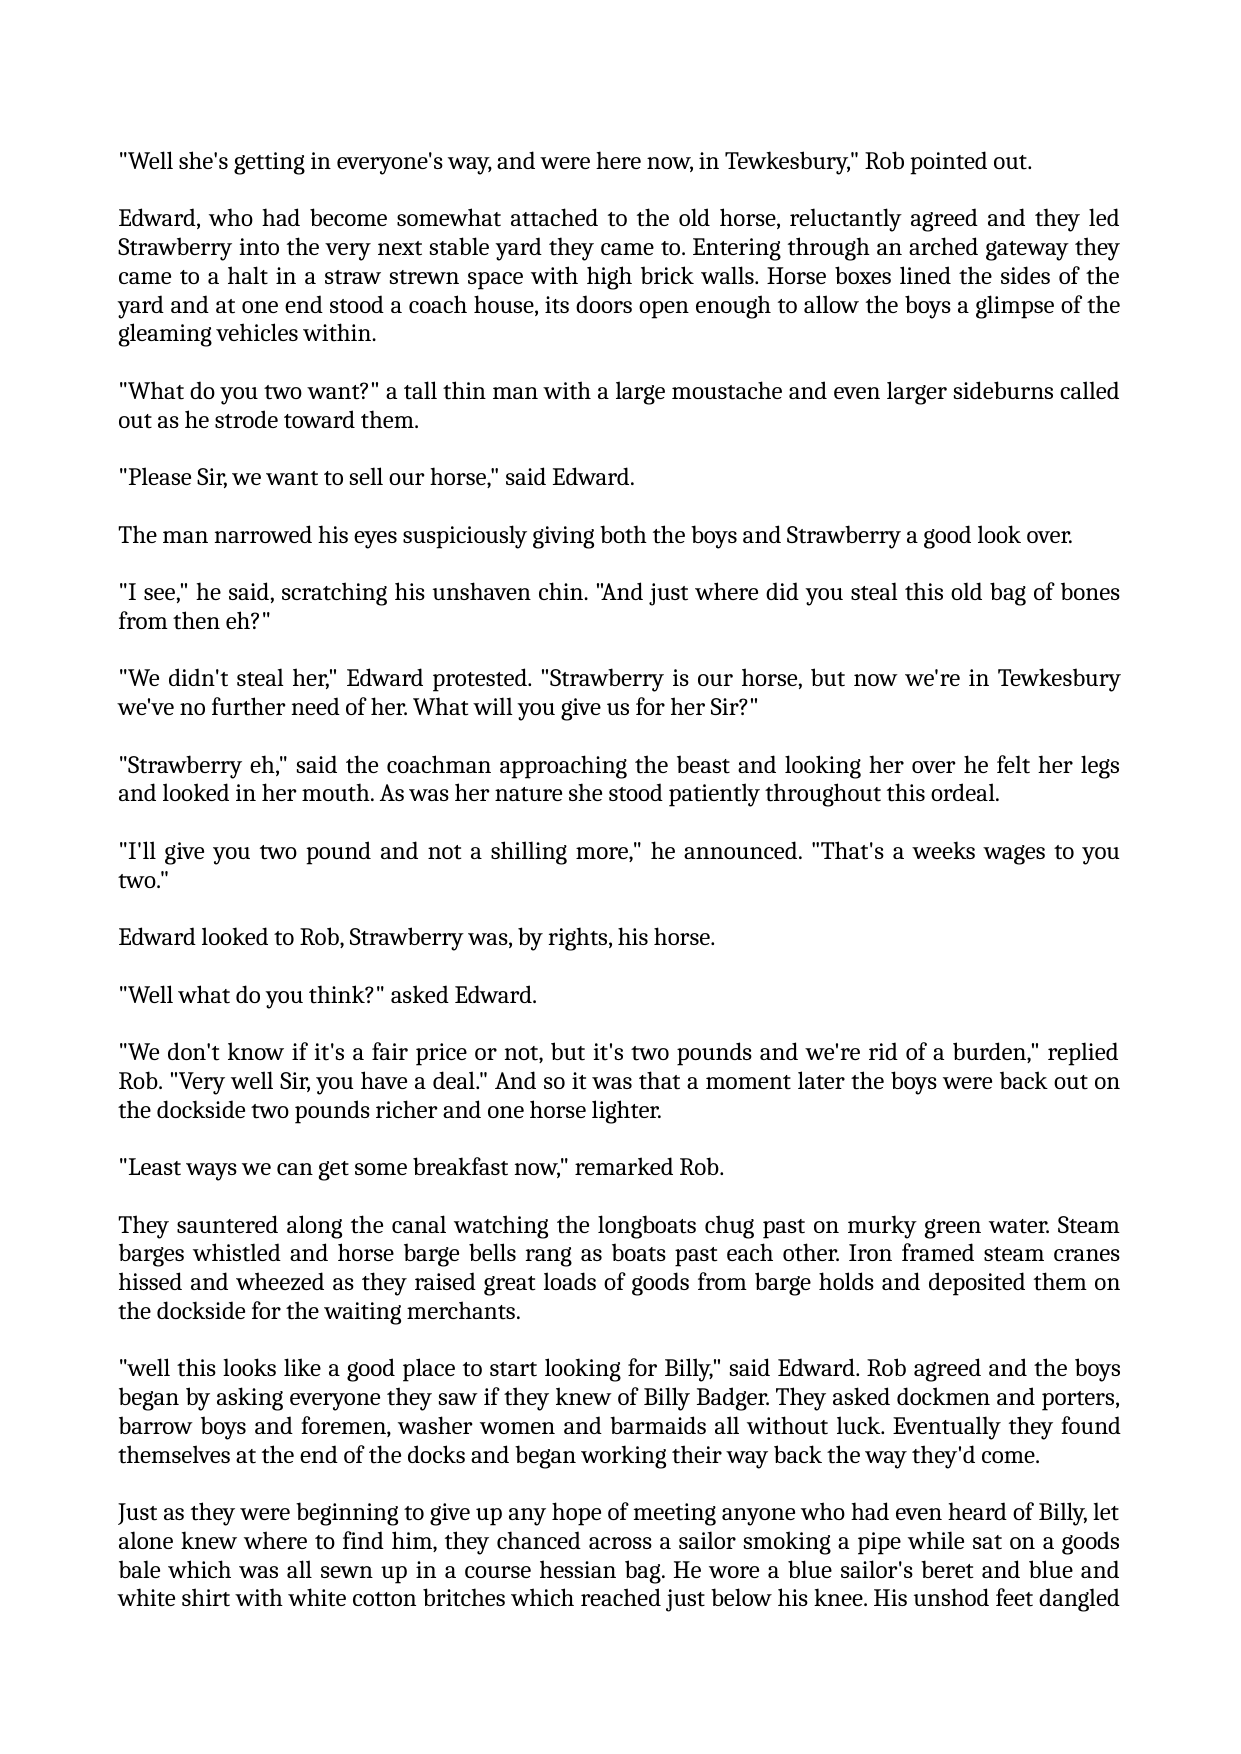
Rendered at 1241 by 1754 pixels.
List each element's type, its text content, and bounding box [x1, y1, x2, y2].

text "What do you two want?" a tall thin man with a large moustache and even larger sideburns called out as he strode toward them. [118, 377, 1122, 434]
text "We didn't steal her," Edward protested. "Strawberry is our horse, but now we're in Tewkesbury we've no further need of her. What will you give us for her Sir?" [118, 664, 1122, 722]
text The man narrowed his eyes suspiciously giving both the boys and Strawberry a good look over. [118, 521, 1122, 549]
text They sauntered along the canal watching the longboats chug past on murky green water. Steam barges whistled and horse barge bells rang as boats past each other. Iron framed steam cranes hissed and wheezed as they raised great loads of goods from barge holds and deposited them on the dockside for the waiting merchants. [118, 1211, 1122, 1326]
text "I'll give you two pound and not a shilling more," he announced. "That's a weeks wages to you two." [118, 837, 1122, 894]
text Just as they were beginning to give up any hope of meeting anyone who had even heard of Billy, let alone knew where to find him, they chanced across a sailor smoking a pipe while sat on a goods bale which was all sewn up in a course hessian bag. He wore a blue sailor's beret and blue and white shirt with white cotton britches which reached just below his knee. His unshod feet dangled [118, 1498, 1122, 1613]
text "I see," he said, scratching his unshaven chin. "And just where did you steal this old bag of bones from then eh?" [118, 578, 1122, 636]
text "Well she's getting in everyone's way, and were here now, in Tewkesbury," Rob pointed out. [118, 147, 1122, 176]
text "We don't know if it's a fair price or not, but it's two pounds and we're rid of a burden," replied Rob. "Very well Sir, you have a deal." And so it was that a moment later the boys were back out on the dockside two pounds richer and one horse lighter. [118, 1038, 1122, 1124]
text "Least ways we can get some breakfast now," remarked Rob. [118, 1153, 1122, 1182]
text Edward looked to Rob, Strawberry was, by rights, his horse. [118, 923, 1122, 952]
text "Please Sir, we want to sell our horse," said Edward. [118, 463, 1122, 492]
text Edward, who had become somewhat attached to the old horse, reluctantly agreed and they led Strawberry into the very next stable yard they came to. Entering through an arched gateway they came to a halt in a straw strewn space with high brick walls. Horse boxes lined the sides of the yard and at one end stood a coach house, its doors open enough to allow the boys a glimpse of the gleaming vehicles within. [118, 204, 1122, 348]
text "Strawberry eh," said the coachman approaching the beast and looking her over he felt her legs and looked in her mouth. As was her nature she stood patiently throughout this ordeal. [118, 751, 1122, 808]
text "Well what do you think?" asked Edward. [118, 981, 1122, 1009]
text "well this looks like a good place to start looking for Billy," said Edward. Rob agreed and the boys began by asking everyone they saw if they knew of Billy Badger. They asked dockmen and porters, barrow boys and foremen, washer women and barmaids all without luck. Eventually they found themselves at the end of the docks and began working their way back the way they'd come. [118, 1354, 1122, 1469]
